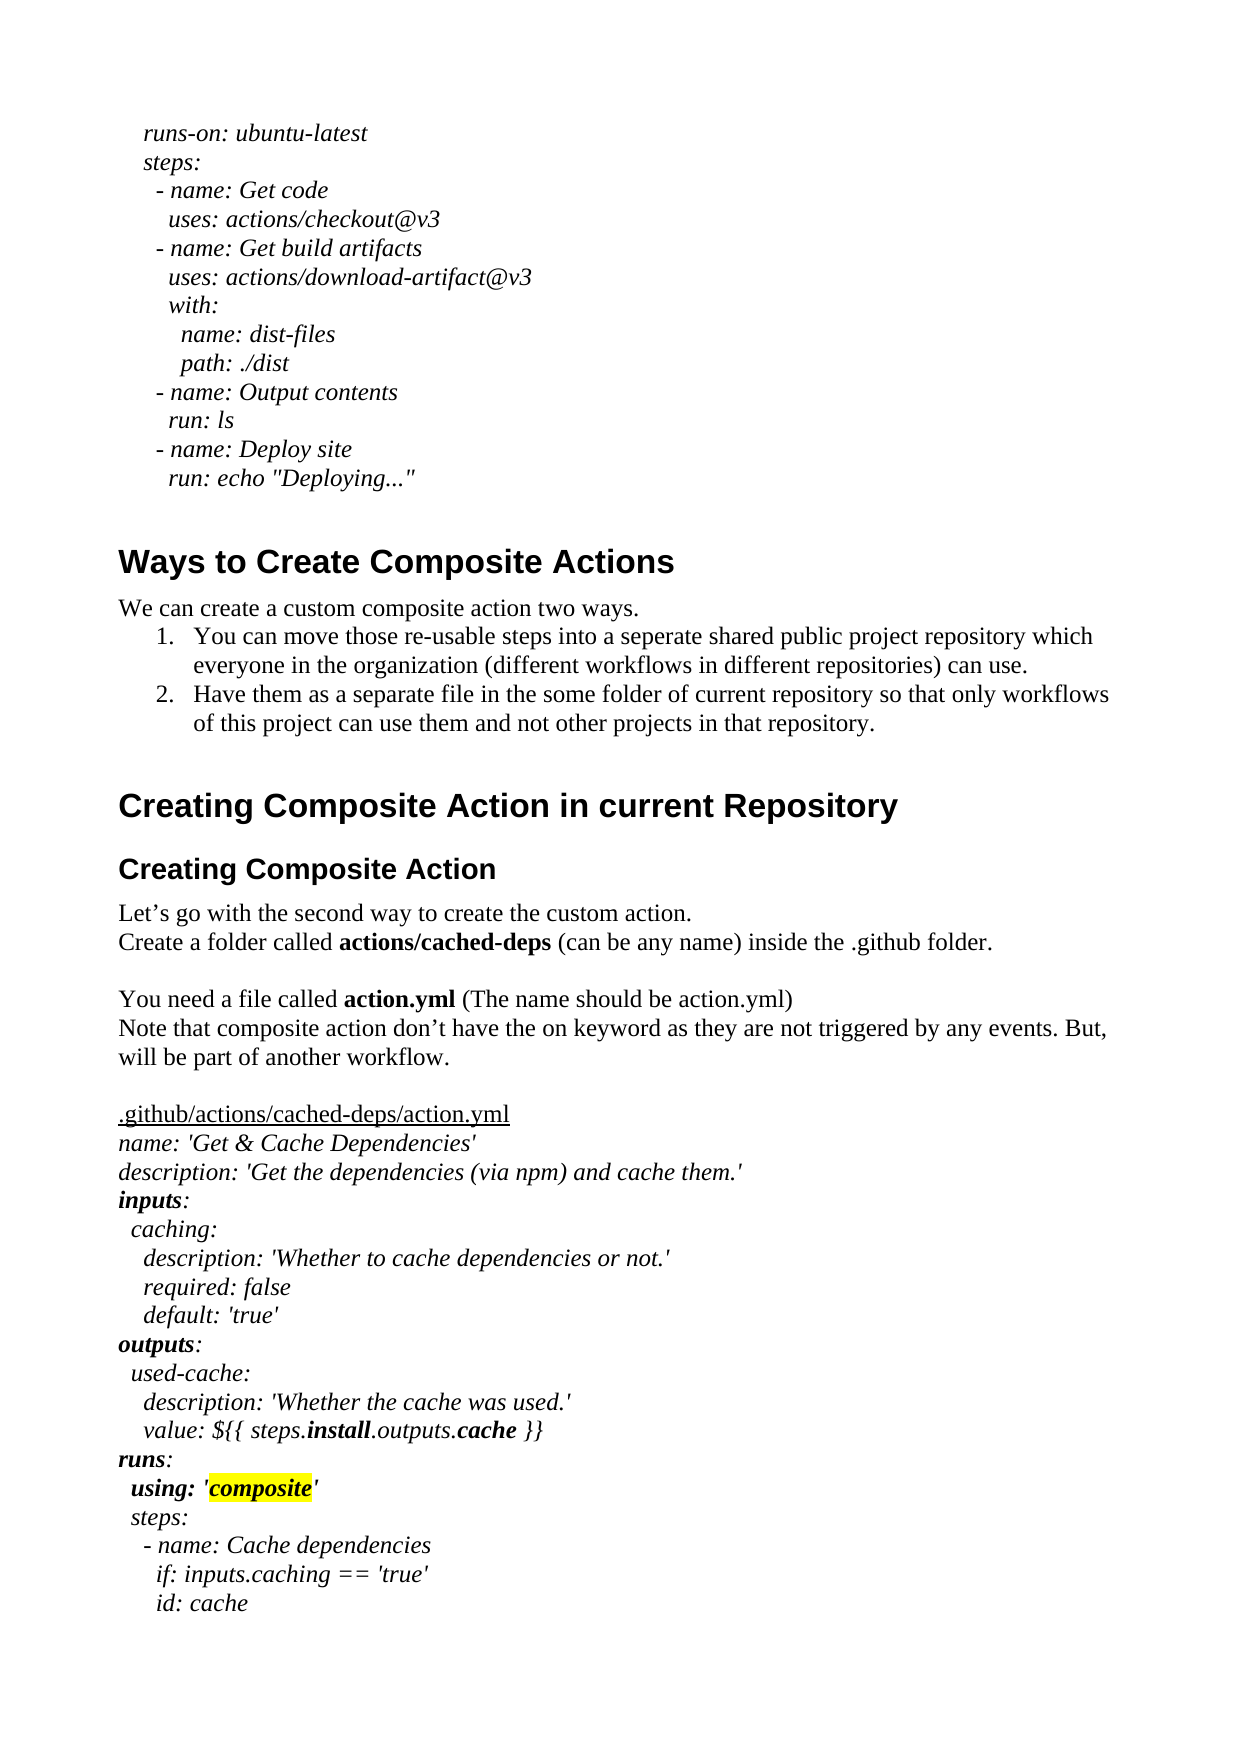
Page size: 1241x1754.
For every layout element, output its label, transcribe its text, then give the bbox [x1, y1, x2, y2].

text We can create a custom composite action two ways. [118, 593, 1122, 621]
text .github/actions/cached-deps/action.yml [118, 1099, 1122, 1128]
text - name: Get code [118, 176, 1122, 204]
text You need a file called action.yml (The name should be action.yml) [118, 984, 1122, 1013]
text inputs: [118, 1185, 1122, 1214]
text using: 'composite' [118, 1473, 1122, 1502]
text uses: actions/checkout@v3 [118, 204, 1122, 233]
text - name: Deploy site [118, 434, 1122, 463]
text Let’s go with the second way to create the custom action. [118, 898, 1122, 927]
text uses: actions/download-artifact@v3 [118, 262, 1122, 291]
text steps: [118, 147, 1122, 176]
list Have them as a separate file in the some folder of current repository so that only workflows of this project can use them and not other projects in that repository. [156, 679, 1122, 736]
list You can move those re-usable steps into a seperate shared public project repository which everyone in the organization (different workflows in different repositories) can use. [156, 621, 1122, 679]
text path: ./dist [118, 348, 1122, 377]
text run: ls [118, 406, 1122, 434]
text outputs: [118, 1329, 1122, 1358]
text runs-on: ubuntu-latest [118, 118, 1122, 147]
text - name: Get build artifacts [118, 233, 1122, 262]
text - name: Cache dependencies [118, 1530, 1122, 1559]
subtitle Ways to Create Composite Actions [118, 541, 1122, 580]
text Create a folder called actions/cached-deps (can be any name) inside the .github folder. [118, 927, 1122, 955]
text - name: Output contents [118, 377, 1122, 406]
text default: 'true' [118, 1300, 1122, 1329]
subtitle Creating Composite Action [118, 852, 1122, 885]
text name: dist-files [118, 319, 1122, 348]
text if: inputs.caching == 'true' [118, 1559, 1122, 1588]
text run: echo "Deploying..." [118, 463, 1122, 492]
text used-cache: [118, 1358, 1122, 1387]
subtitle Creating Composite Action in current Repository [118, 786, 1122, 824]
text Note that composite action don’t have the on keyword as they are not triggered by any events. But, will be part of another workflow. [118, 1013, 1122, 1070]
text description: 'Whether the cache was used.' [118, 1387, 1122, 1415]
text steps: [118, 1502, 1122, 1530]
text required: false [118, 1272, 1122, 1300]
text runs: [118, 1444, 1122, 1473]
text caching: [118, 1214, 1122, 1243]
text value: ${{ steps.install.outputs.cache }} [118, 1415, 1122, 1444]
text description: 'Whether to cache dependencies or not.' [118, 1243, 1122, 1272]
text name: 'Get & Cache Dependencies' [118, 1128, 1122, 1157]
text id: cache [118, 1588, 1122, 1617]
text description: 'Get the dependencies (via npm) and cache them.' [118, 1157, 1122, 1185]
text with: [118, 291, 1122, 319]
